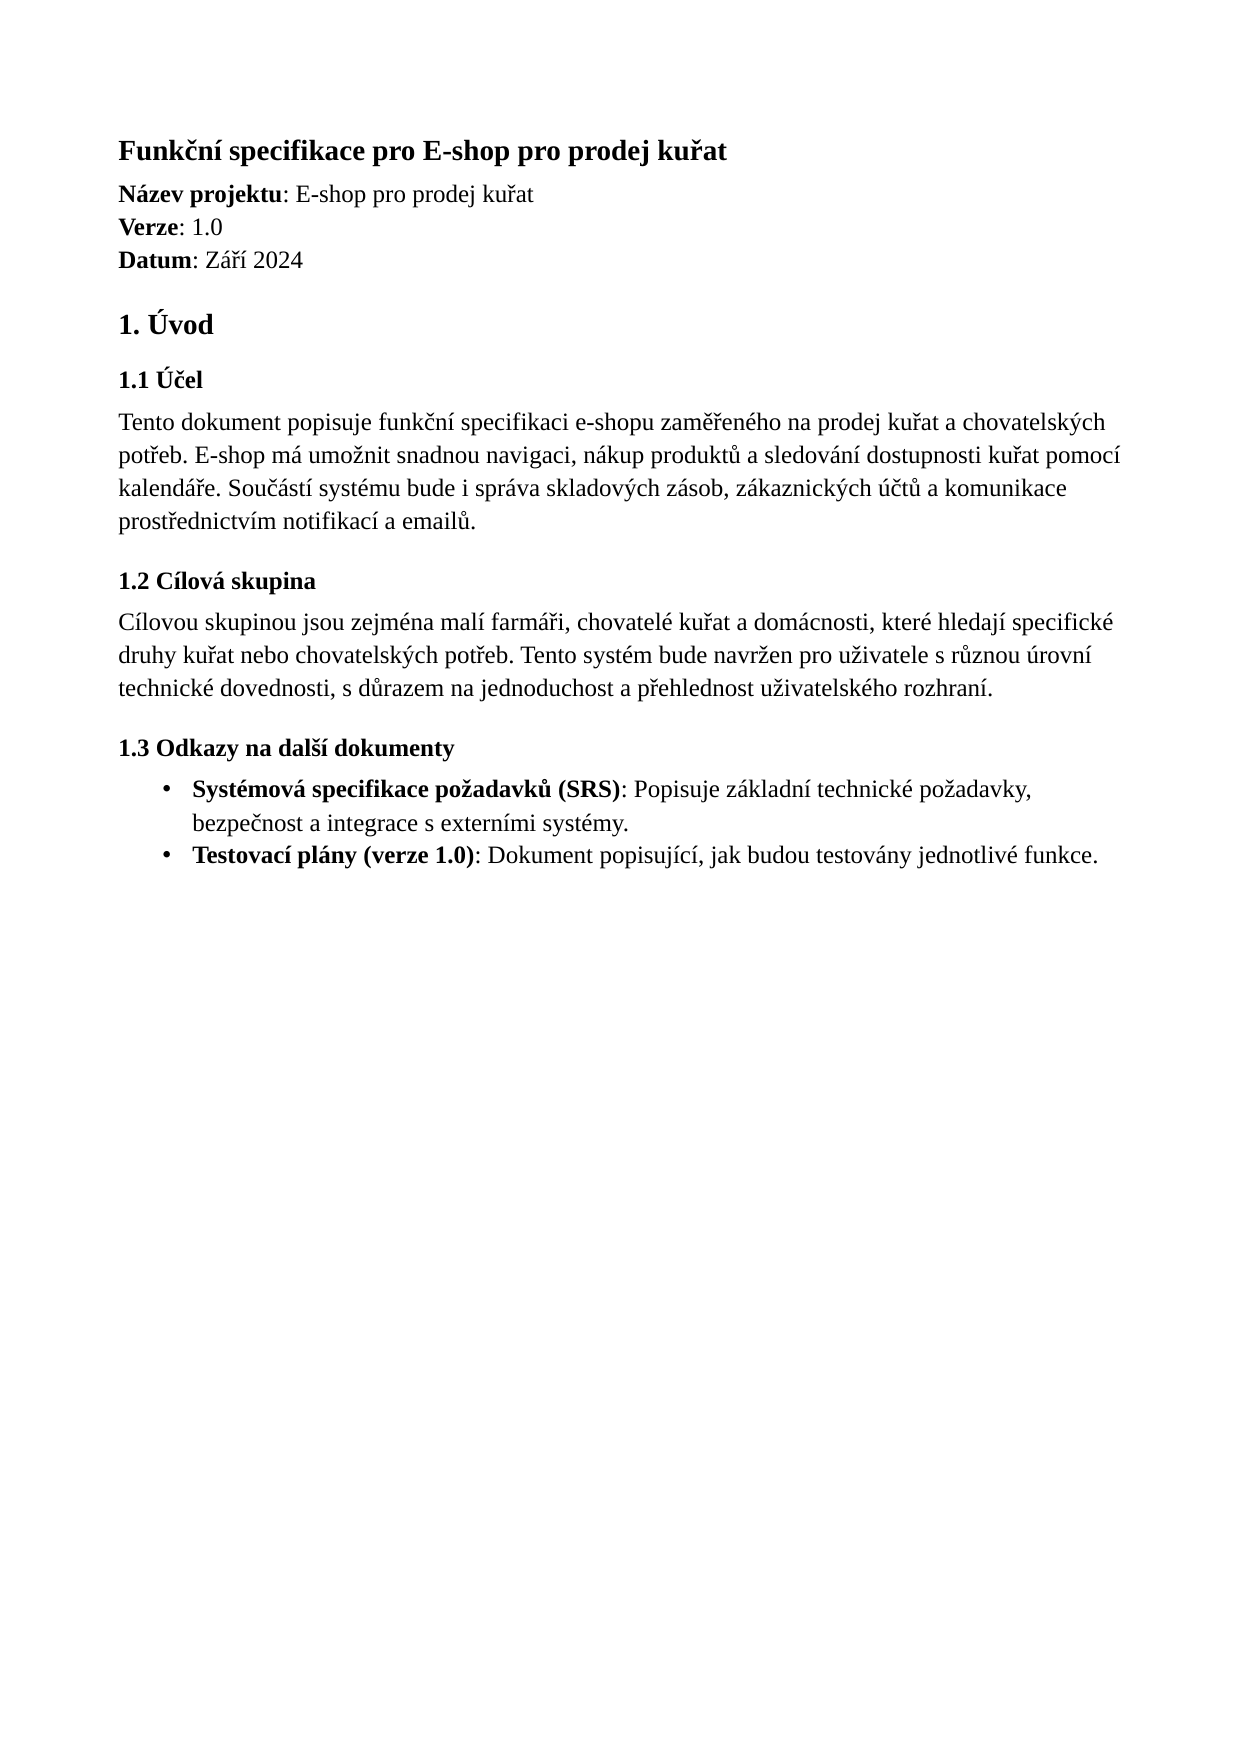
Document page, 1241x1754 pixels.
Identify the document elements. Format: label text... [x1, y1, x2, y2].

list Systémová specifikace požadavků (SRS): Popisuje základní technické požadavky, bezpečnost a integrace s externími systémy. [162, 774, 1122, 836]
subtitle 1.2 Cílová skupina [118, 566, 1122, 595]
subtitle Funkční specifikace pro E-shop pro prodej kuřat [118, 133, 1122, 166]
subtitle 1.3 Odkazy na další dokumenty [118, 733, 1122, 762]
text Cílovou skupinou jsou zejména malí farmáři, chovatelé kuřat a domácnosti, které hledají specifické druhy kuřat nebo chovatelských potřeb. Tento systém bude navržen pro uživatele s různou úrovní technické dovednosti, s důrazem na jednoduchost a přehlednost uživatelského rozhraní. [118, 607, 1122, 702]
text Název projektu: E-shop pro prodej kuřat Verze: 1.0 Datum: Září 2024 [118, 179, 1122, 273]
subtitle 1. Úvod [118, 307, 1122, 341]
text Tento dokument popisuje funkční specifikaci e-shopu zaměřeného na prodej kuřat a chovatelských potřeb. E-shop má umožnit snadnou navigaci, nákup produktů a sledování dostupnosti kuřat pomocí kalendáře. Součástí systému bude i správa skladových zásob, zákaznických účtů a komunikace prostřednictvím notifikací a emailů. [118, 407, 1122, 534]
subtitle 1.1 Účel [118, 366, 1122, 394]
list Testovací plány (verze 1.0): Dokument popisující, jak budou testovány jednotlivé funkce. [162, 841, 1122, 869]
